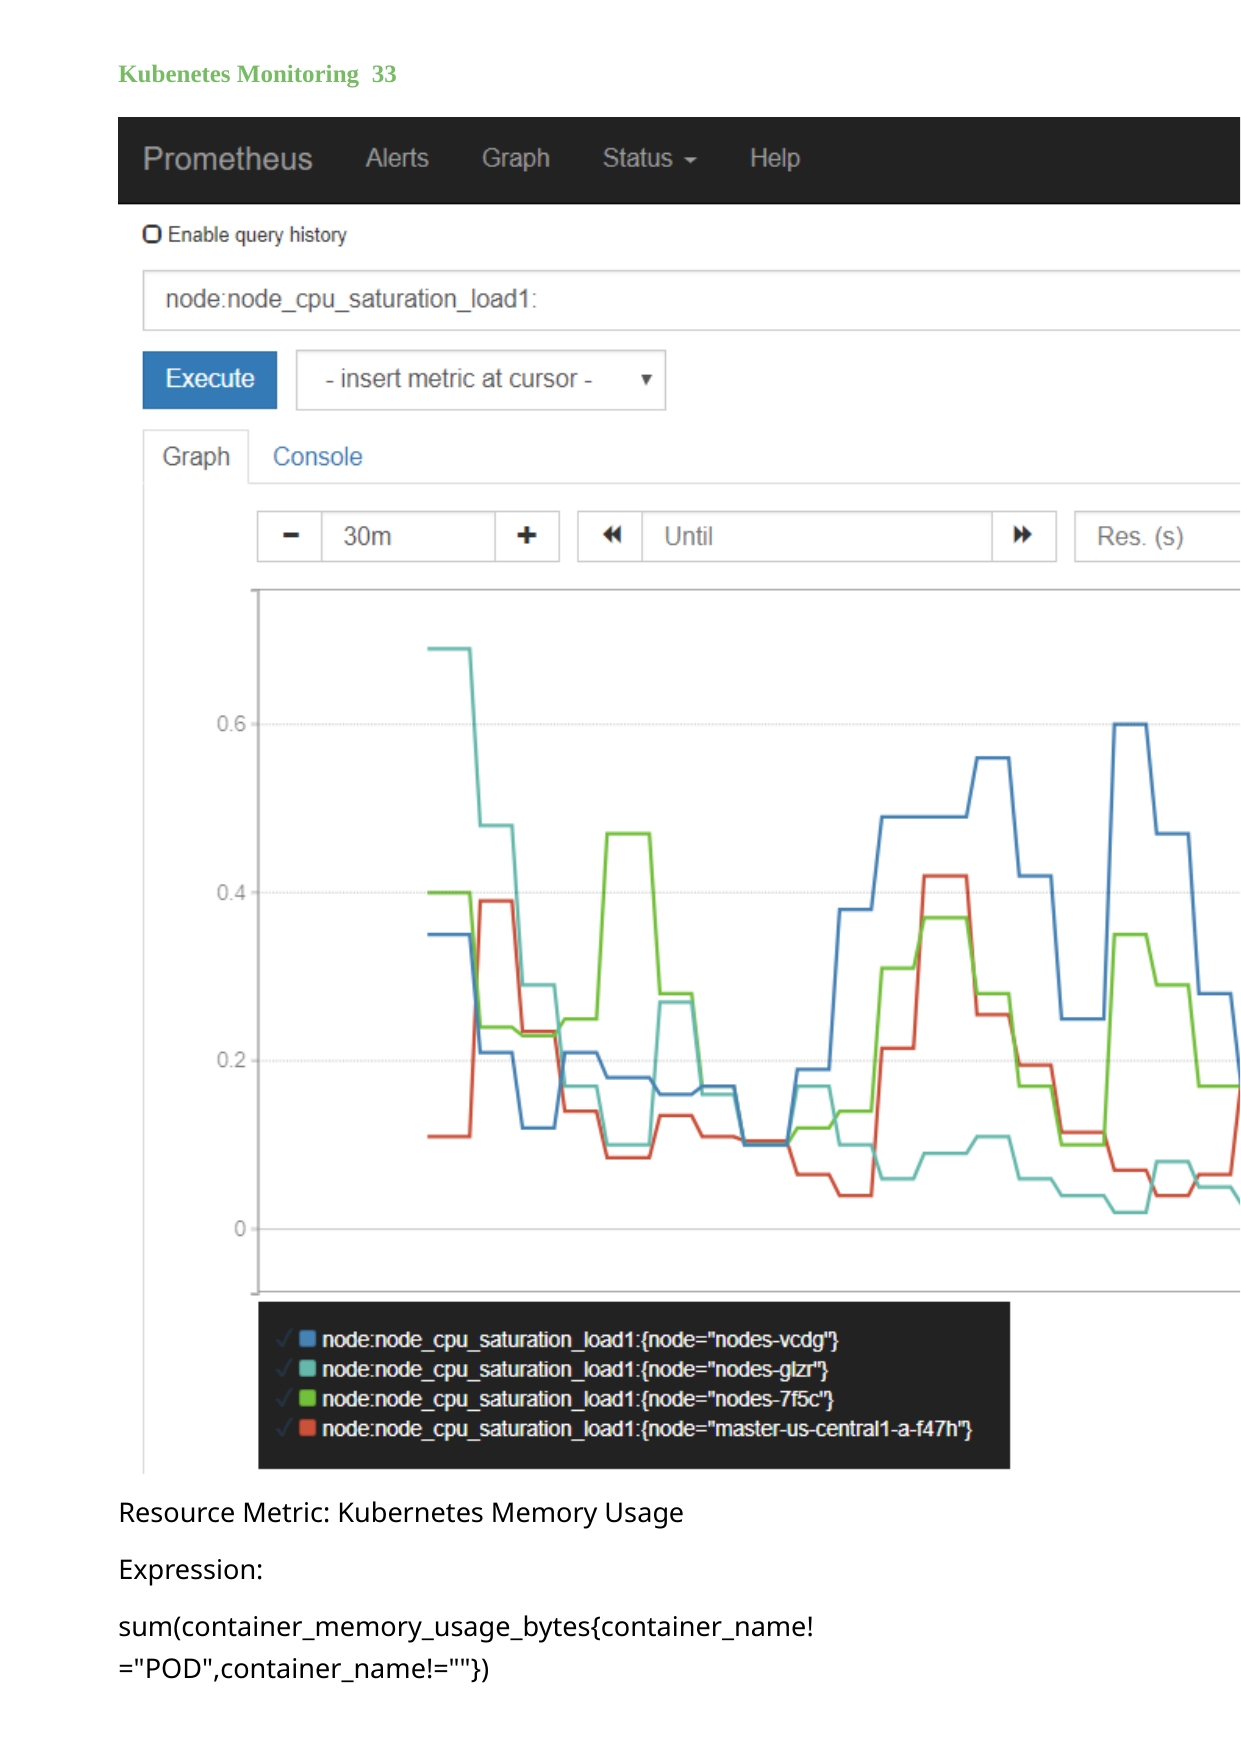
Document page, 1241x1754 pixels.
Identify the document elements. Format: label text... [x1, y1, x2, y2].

text Expression: [118, 1551, 1122, 1587]
text Resource Metric: Kubernetes Memory Usage [118, 1494, 1122, 1531]
text sum(container_memory_usage_bytes{container_name!="POD",container_name!=""}) [118, 1608, 1122, 1687]
picture [118, 117, 1241, 1474]
